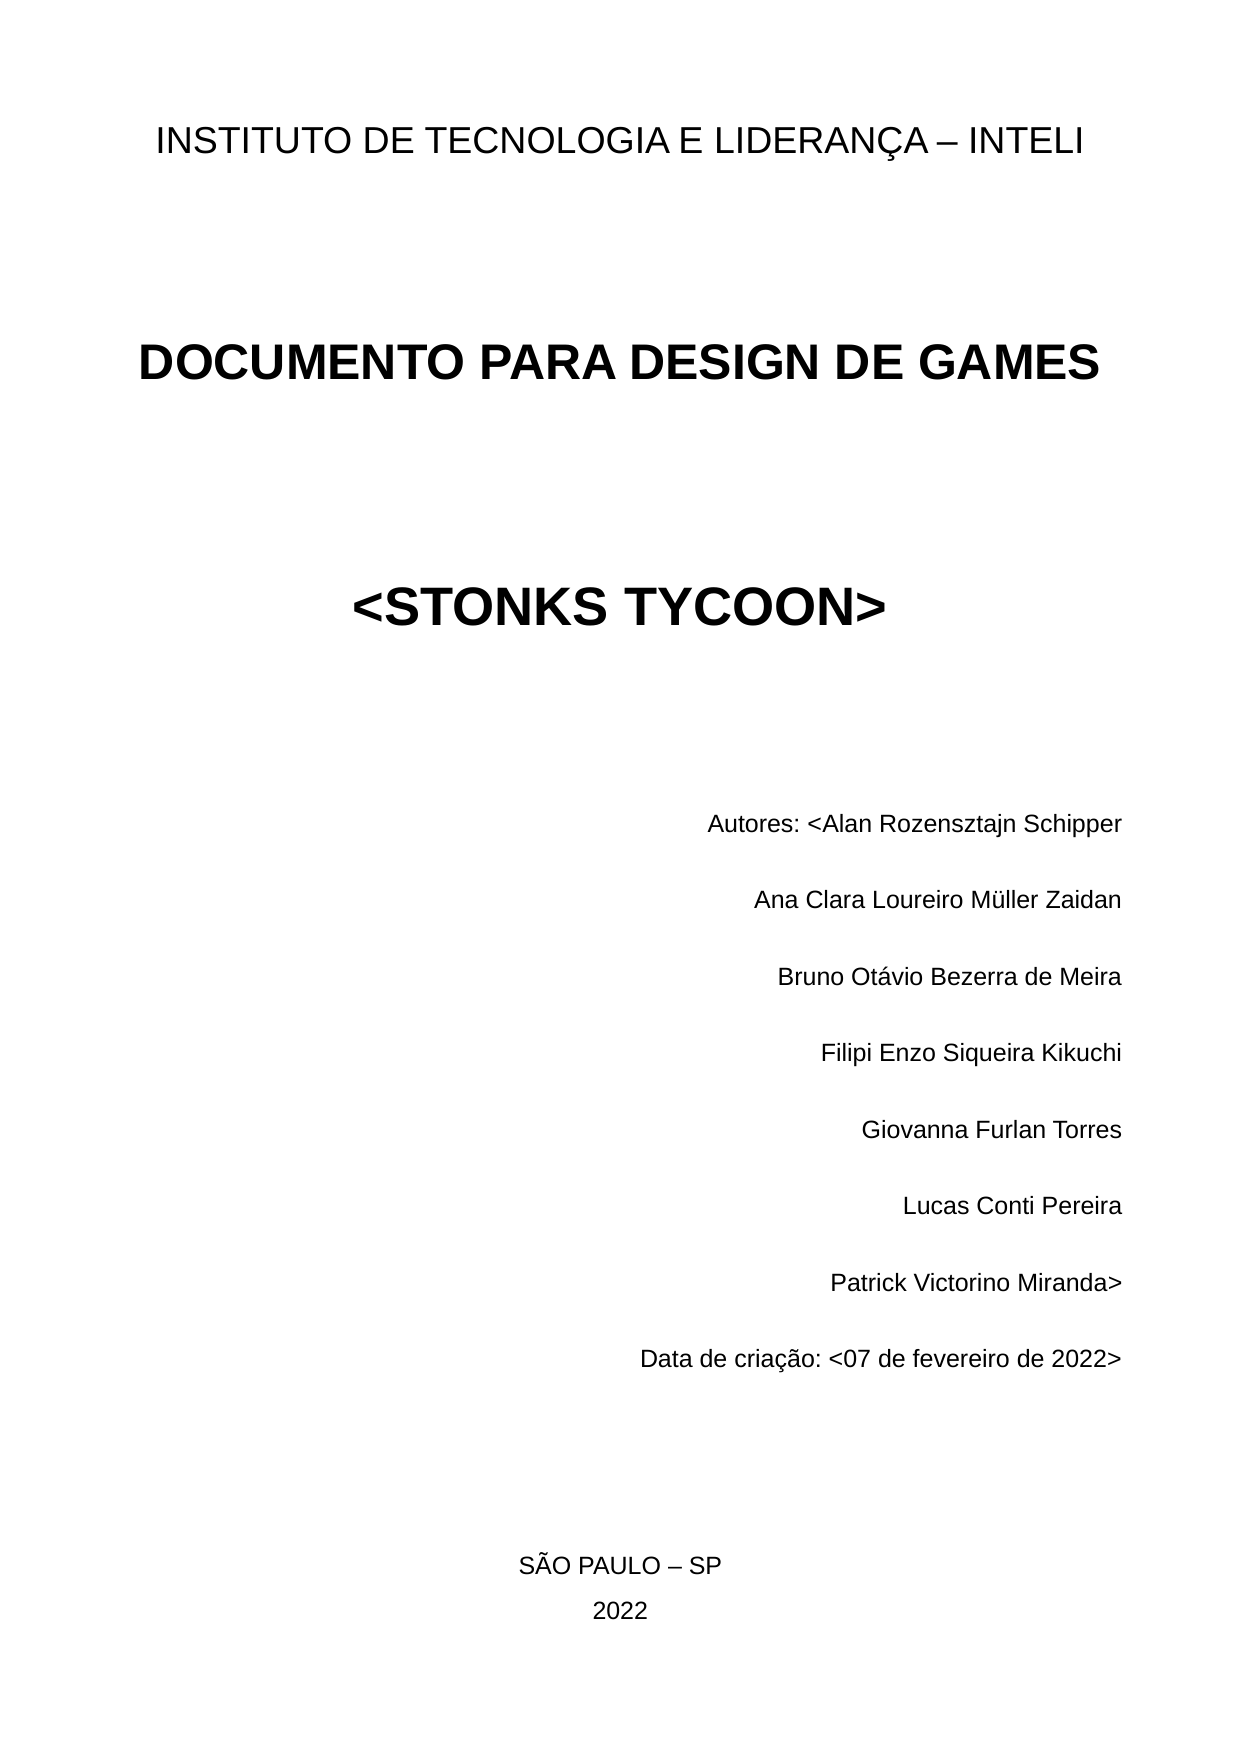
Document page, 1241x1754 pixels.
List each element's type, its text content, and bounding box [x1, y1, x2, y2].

text <STONKS TYCOON> [118, 575, 1122, 637]
text Lucas Conti Pereira [268, 1191, 1122, 1220]
text Data de criação: <07 de fevereiro de 2022> [268, 1344, 1122, 1373]
text Autores: <Alan Rozensztajn Schipper [268, 809, 1122, 838]
text Bruno Otávio Bezerra de Meira [268, 962, 1122, 991]
text Filipi Enzo Siqueira Kikuchi [268, 1038, 1122, 1067]
text 2022 [118, 1596, 1122, 1625]
text Giovanna Furlan Torres [268, 1115, 1122, 1143]
text Patrick Victorino Miranda> [268, 1268, 1122, 1296]
text Ana Clara Loureiro Müller Zaidan [268, 885, 1122, 914]
text INSTITUTO DE TECNOLOGIA E LIDERANÇA – INTELI [118, 118, 1122, 161]
text DOCUMENTO PARA DESIGN DE GAMES [118, 333, 1122, 390]
text SÃO PAULO – SP [118, 1551, 1122, 1579]
